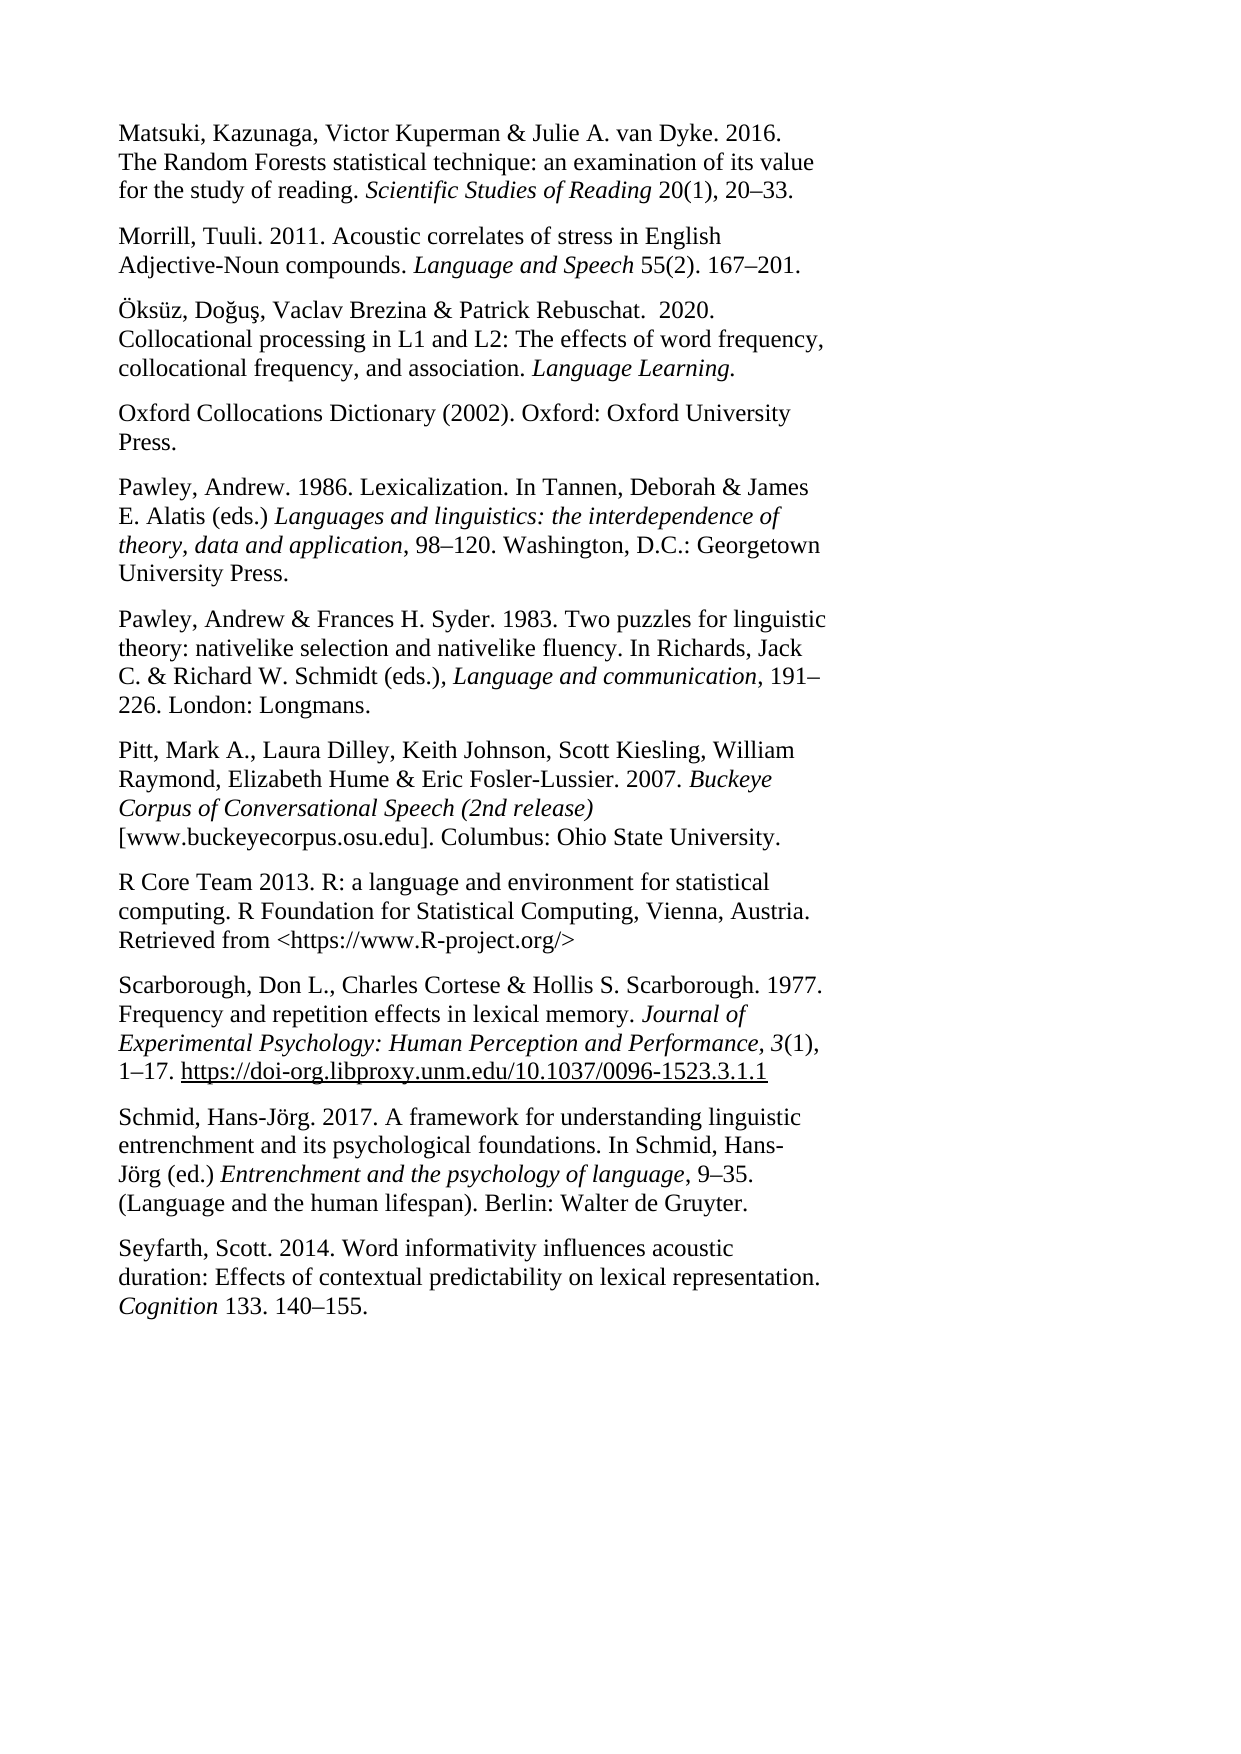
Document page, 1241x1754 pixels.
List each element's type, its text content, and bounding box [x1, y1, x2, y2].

text Scarborough, Don L., Charles Cortese & Hollis S. Scarborough. 1977. Frequency and repetition effects in lexical memory. Journal of Experimental Psychology: Human Perception and Performance, 3(1), 1–17. https://doi-org.libproxy.unm.edu/10.1037/0096-1523.3.1.1 [118, 970, 827, 1085]
text Oxford Collocations Dictionary (2002). Oxford: Oxford University Press. [118, 398, 827, 456]
text Pitt, Mark A., Laura Dilley, Keith Johnson, Scott Kiesling, William Raymond, Elizabeth Hume & Eric Fosler-Lussier. 2007. Buckeye Corpus of Conversational Speech (2nd release) [www.buckeyecorpus.osu.edu]. Columbus: Ohio State University. [118, 736, 827, 851]
text Pawley, Andrew. 1986. Lexicalization. In Tannen, Deborah & James E. Alatis (eds.) Languages and linguistics: the interdependence of theory, data and application, 98–120. Washington, D.C.: Georgetown University Press. [118, 472, 827, 587]
text R Core Team 2013. R: a language and environment for statistical computing. R Foundation for Statistical Computing, Vienna, Austria. Retrieved from <https://www.R-project.org/> [118, 867, 827, 953]
text Schmid, Hans-Jörg. 2017. A framework for understanding linguistic entrenchment and its psychological foundations. In Schmid, Hans-Jörg (ed.) Entrenchment and the psychology of language, 9–35. (Language and the human lifespan). Berlin: Walter de Gruyter. [118, 1102, 827, 1217]
text Matsuki, Kazunaga, Victor Kuperman & Julie A. van Dyke. 2016. The Random Forests statistical technique: an examination of its value for the study of reading. Scientific Studies of Reading 20(1), 20–33. [118, 118, 827, 204]
text Öksüz, Doğuş, Vaclav Brezina & Patrick Rebuschat. 2020. Collocational processing in L1 and L2: The effects of word frequency, collocational frequency, and association. Language Learning. [118, 295, 827, 381]
text Morrill, Tuuli. 2011. Acoustic correlates of stress in English Adjective-Noun compounds. Language and Speech 55(2). 167–201. [118, 221, 827, 278]
text Seyfarth, Scott. 2014. Word informativity influences acoustic duration: Effects of contextual predictability on lexical representation. Cognition 133. 140–155. [118, 1233, 827, 1320]
text Pawley, Andrew & Frances H. Syder. 1983. Two puzzles for linguistic theory: nativelike selection and nativelike fluency. In Richards, Jack C. & Richard W. Schmidt (eds.), Language and communication, 191–226. London: Longmans. [118, 604, 827, 719]
